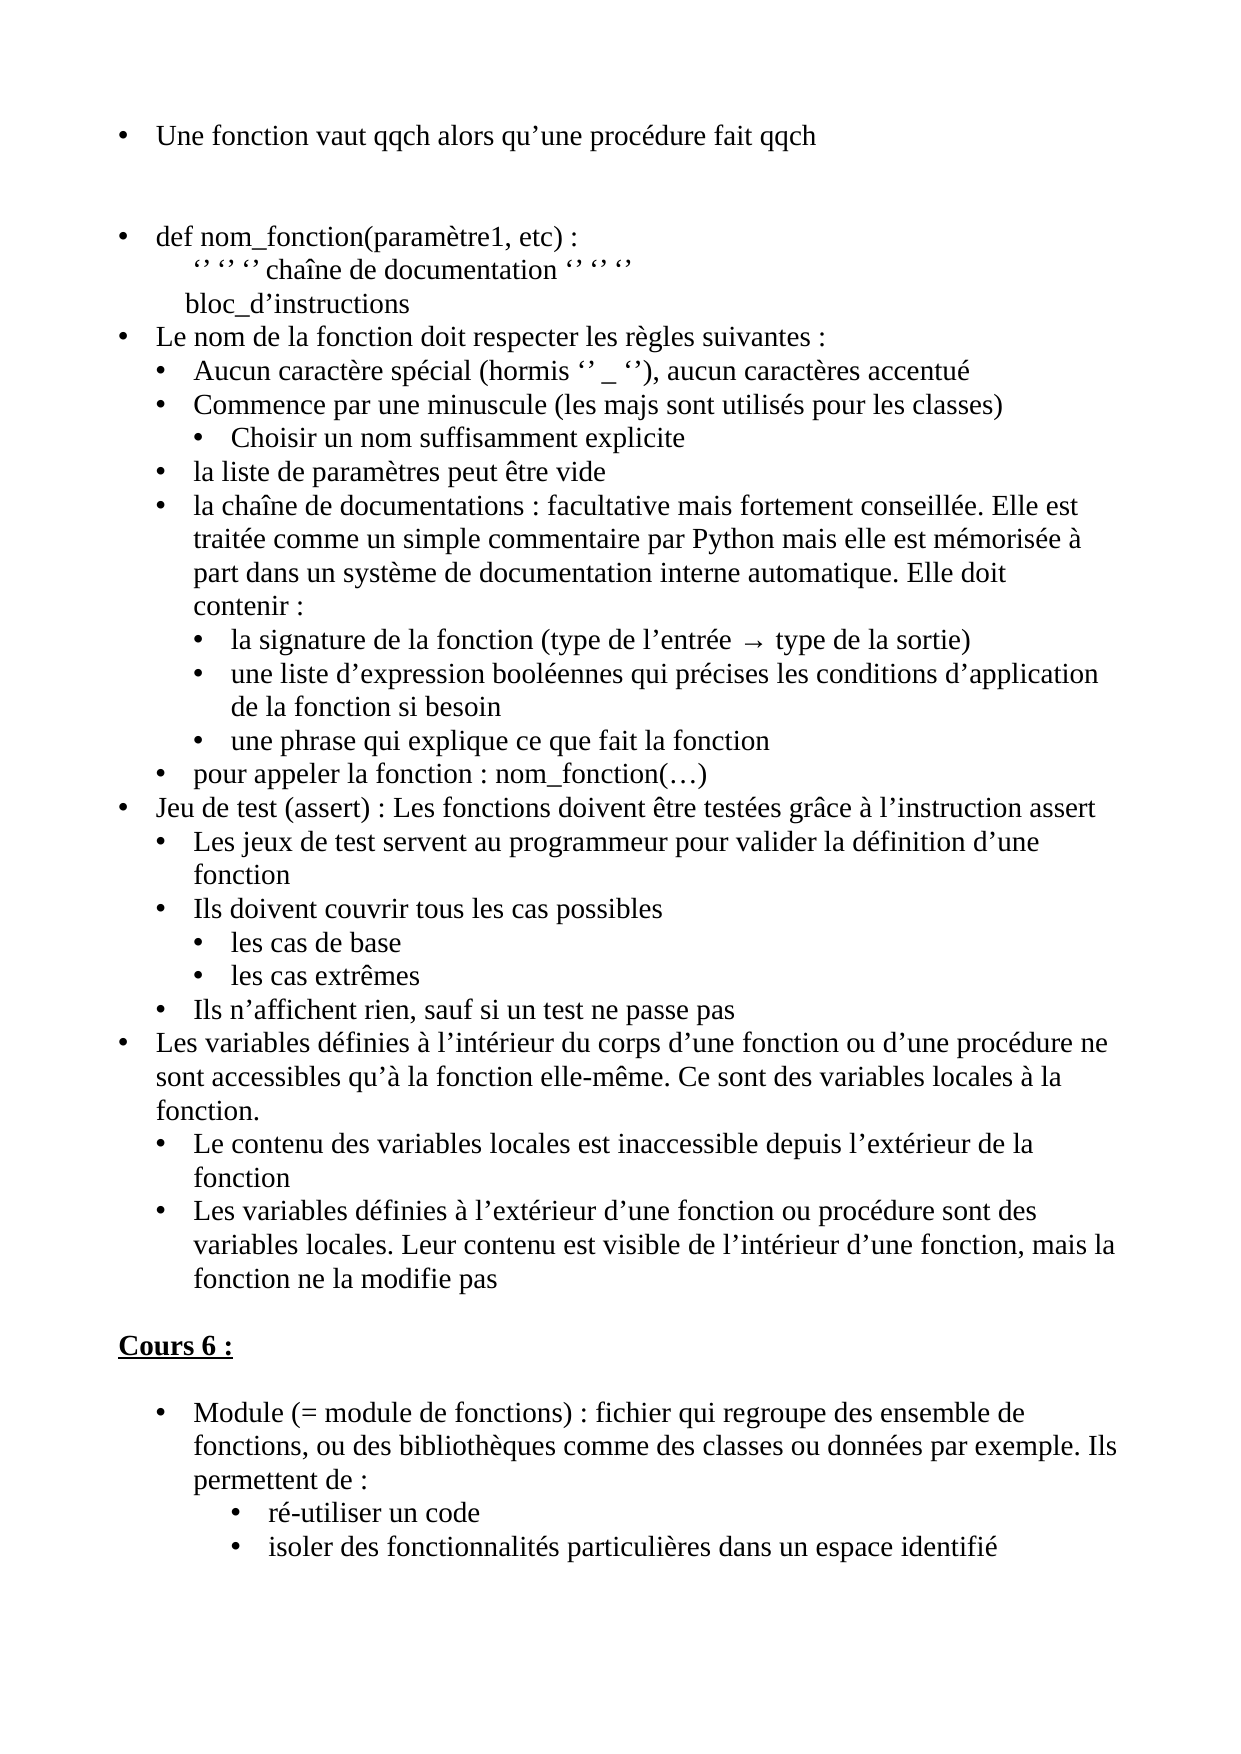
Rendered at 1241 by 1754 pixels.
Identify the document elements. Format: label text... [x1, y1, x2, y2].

list Ils n’affichent rien, sauf si un test ne passe pas [156, 992, 1122, 1026]
list ‘’ ‘’ ‘’ chaîne de documentation ‘’ ‘’ ‘’ [118, 252, 1122, 286]
list Les jeux de test servent au programmeur pour valider la définition d’une fonction [156, 824, 1122, 891]
list Aucun caractère spécial (hormis ‘’ _ ‘’), aucun caractères accentué [156, 353, 1122, 387]
list bloc_d’instructions [118, 286, 1122, 319]
list une phrase qui explique ce que fait la fonction [193, 723, 1122, 757]
list les cas extrêmes [193, 958, 1122, 992]
list Le nom de la fonction doit respecter les règles suivantes : [118, 319, 1122, 353]
list Une fonction vaut qqch alors qu’une procédure fait qqch [118, 118, 1122, 152]
list la chaîne de documentations : facultative mais fortement conseillée. Elle est traitée comme un simple commentaire par Python mais elle est mémorisée à part dans un système de documentation interne automatique. Elle doit contenir : [156, 488, 1122, 622]
list def nom_fonction(paramètre1, etc) : [118, 219, 1122, 252]
list Module (= module de fonctions) : fichier qui regroupe des ensemble de fonctions, ou des bibliothèques comme des classes ou données par exemple. Ils permettent de : [156, 1395, 1122, 1496]
list Les variables définies à l’intérieur du corps d’une fonction ou d’une procédure ne sont accessibles qu’à la fonction elle-même. Ce sont des variables locales à la fonction. [118, 1026, 1122, 1126]
list Les variables définies à l’extérieur d’une fonction ou procédure sont des variables locales. Leur contenu est visible de l’intérieur d’une fonction, mais la fonction ne la modifie pas [156, 1193, 1122, 1294]
list les cas de base [193, 925, 1122, 958]
list la signature de la fonction (type de l’entrée → type de la sortie) [193, 622, 1122, 656]
list une liste d’expression booléennes qui précises les conditions d’application de la fonction si besoin [193, 656, 1122, 723]
list Jeu de test (assert) : Les fonctions doivent être testées grâce à l’instruction assert [118, 790, 1122, 824]
list la liste de paramètres peut être vide [156, 454, 1122, 488]
list Choisir un nom suffisamment explicite [193, 421, 1122, 454]
list Ils doivent couvrir tous les cas possibles [156, 891, 1122, 925]
list Le contenu des variables locales est inaccessible depuis l’extérieur de la fonction [156, 1126, 1122, 1193]
list ré-utiliser un code [231, 1496, 1122, 1529]
list pour appeler la fonction : nom_fonction(…) [156, 757, 1122, 790]
list isoler des fonctionnalités particulières dans un espace identifié [231, 1529, 1122, 1563]
list Commence par une minuscule (les majs sont utilisés pour les classes) [156, 387, 1122, 421]
text Cours 6 : [118, 1328, 1122, 1361]
